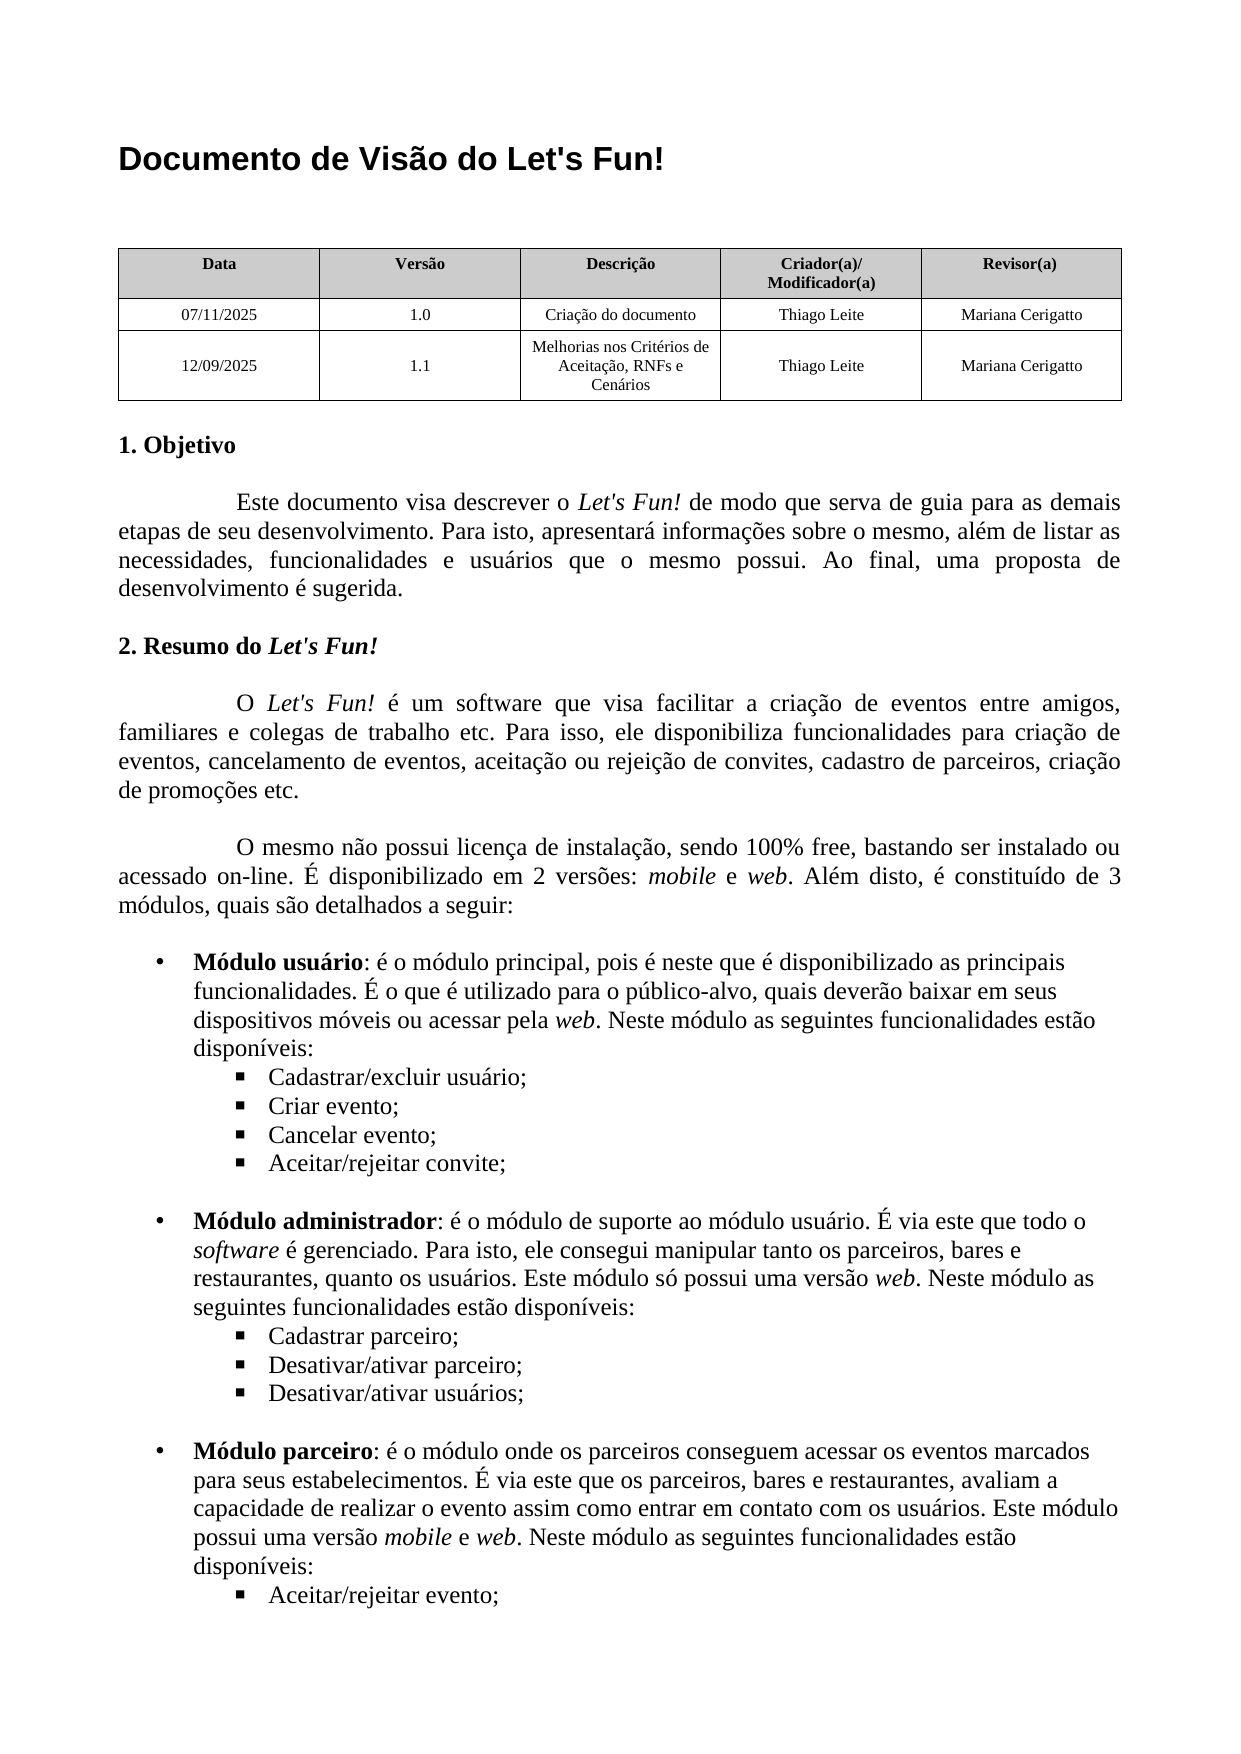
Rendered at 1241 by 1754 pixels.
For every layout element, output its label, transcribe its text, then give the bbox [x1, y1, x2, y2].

list Aceitar/rejeitar evento; [231, 1580, 1122, 1608]
text Este documento visa descrever o Let's Fun! de modo que serva de guia para as demais etapas de seu desenvolvimento. Para isto, apresentará informações sobre o mesmo, além de listar as necessidades, funcionalidades e usuários que o mesmo possui. Ao final, uma proposta de desenvolvimento é sugerida. [118, 487, 1122, 602]
list Módulo usuário: é o módulo principal, pois é neste que é disponibilizado as principais funcionalidades. É o que é utilizado para o público-alvo, quais deverão baixar em seus dispositivos móveis ou acessar pela web. Neste módulo as seguintes funcionalidades estão disponíveis: [156, 947, 1122, 1062]
table_header Data [119, 249, 319, 298]
list Criar evento; [231, 1091, 1122, 1120]
table_header Criador(a)/Modificador(a) [721, 249, 921, 298]
table_cell Mariana Cerigatto [922, 331, 1121, 400]
list Desativar/ativar usuários; [231, 1378, 1122, 1407]
list Desativar/ativar parceiro; [231, 1350, 1122, 1378]
table_cell 12/09/2025 [119, 331, 319, 400]
table_cell Criação do documento [521, 299, 720, 330]
table_cell Thiago Leite [721, 299, 921, 330]
table_cell 1.0 [320, 299, 520, 330]
table_header Revisor(a) [922, 249, 1121, 298]
text 1. Objetivo [118, 430, 1122, 458]
list Módulo administrador: é o módulo de suporte ao módulo usuário. É via este que todo o software é gerenciado. Para isto, ele consegui manipular tanto os parceiros, bares e restaurantes, quanto os usuários. Este módulo só possui uma versão web. Neste módulo as seguintes funcionalidades estão disponíveis: [156, 1206, 1122, 1321]
table_header Versão [320, 249, 520, 298]
table_cell 1.1 [320, 331, 520, 400]
list Cancelar evento; [231, 1120, 1122, 1148]
text O mesmo não possui licença de instalação, sendo 100% free, bastando ser instalado ou acessado on-line. É disponibilizado em 2 versões: mobile e web. Além disto, é constituído de 3 módulos, quais são detalhados a seguir: [118, 832, 1122, 918]
text 2. Resumo do Let's Fun! [118, 631, 1122, 660]
subtitle Documento de Visão do Let's Fun! [118, 139, 1122, 177]
text O Let's Fun! é um software que visa facilitar a criação de eventos entre amigos, familiares e colegas de trabalho etc. Para isso, ele disponibiliza funcionalidades para criação de eventos, cancelamento de eventos, aceitação ou rejeição de convites, cadastro de parceiros, criação de promoções etc. [118, 688, 1122, 803]
list Aceitar/rejeitar convite; [231, 1148, 1122, 1177]
table_cell Thiago Leite [721, 331, 921, 400]
table_cell Mariana Cerigatto [922, 299, 1121, 330]
list Cadastrar parceiro; [231, 1321, 1122, 1350]
table_header Descrição [521, 249, 720, 298]
list Cadastrar/excluir usuário; [231, 1062, 1122, 1091]
table_cell Melhorias nos Critérios de Aceitação, RNFs e Cenários [521, 331, 720, 400]
list Módulo parceiro: é o módulo onde os parceiros conseguem acessar os eventos marcados para seus estabelecimentos. É via este que os parceiros, bares e restaurantes, avaliam a capacidade de realizar o evento assim como entrar em contato com os usuários. Este módulo possui uma versão mobile e web. Neste módulo as seguintes funcionalidades estão disponíveis: [156, 1436, 1122, 1580]
table_cell 07/11/2025 [119, 299, 319, 330]
